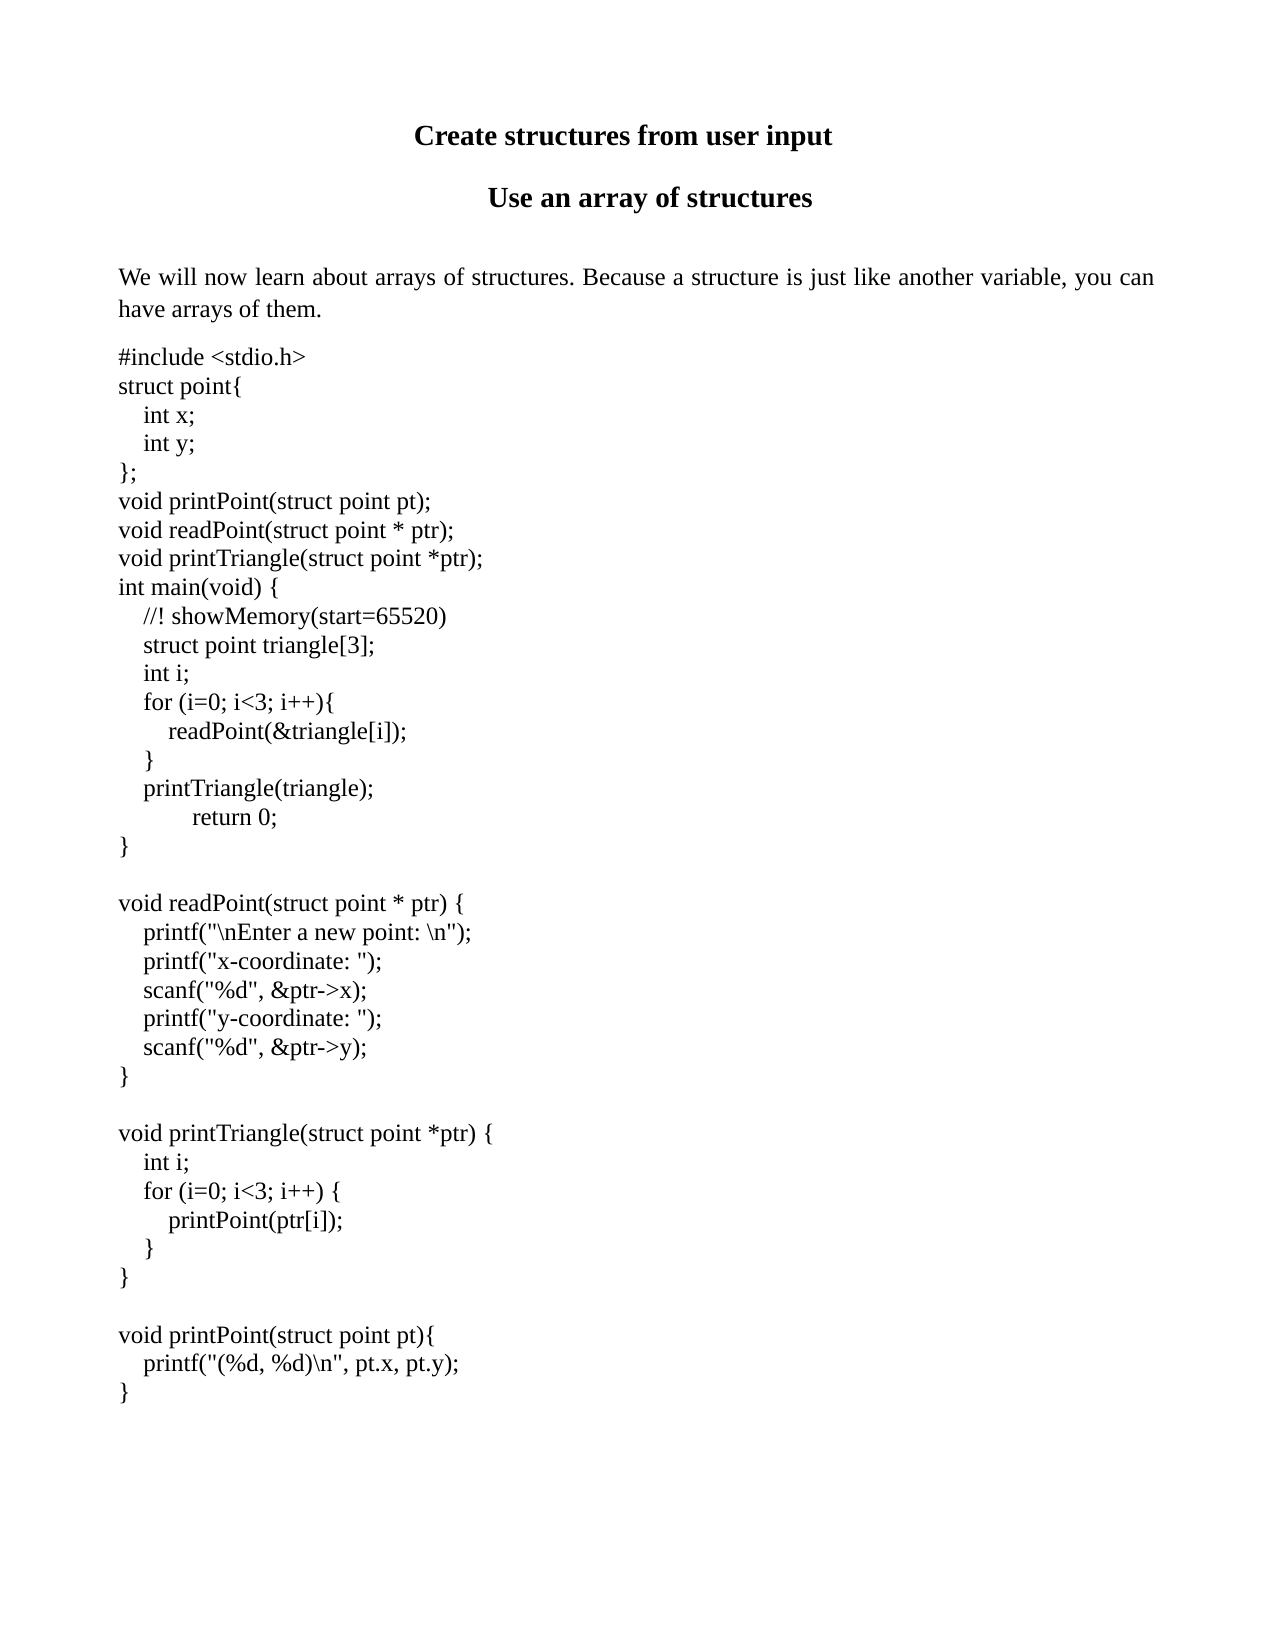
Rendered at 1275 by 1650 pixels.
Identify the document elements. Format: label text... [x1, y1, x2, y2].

text printTriangle(triangle); [118, 773, 1157, 802]
text } [118, 1377, 1157, 1406]
text //! showMemory(start=65520) [118, 601, 1157, 630]
text #include <stdio.h> [118, 342, 1157, 371]
text void printPoint(struct point pt); [118, 486, 1157, 515]
text readPoint(&triangle[i]); [118, 716, 1157, 745]
text } [118, 1233, 1157, 1262]
text }; [118, 457, 1157, 486]
text } [118, 831, 1157, 860]
text void readPoint(struct point * ptr); [118, 515, 1157, 543]
text scanf("%d", &ptr->x); [118, 975, 1157, 1003]
text for (i=0; i<3; i++){ [118, 687, 1157, 716]
text int y; [118, 428, 1157, 457]
text Create structures from user input [413, 118, 1157, 152]
text printf("x-coordinate: "); [118, 946, 1157, 975]
text void printTriangle(struct point *ptr); [118, 543, 1157, 572]
text for (i=0; i<3; i++) { [118, 1176, 1157, 1205]
text printf("y-coordinate: "); [118, 1003, 1157, 1032]
text int main(void) { [118, 572, 1157, 601]
text struct point triangle[3]; [118, 630, 1157, 658]
text } [118, 745, 1157, 773]
text printf("(%d, %d)\n", pt.x, pt.y); [118, 1348, 1157, 1377]
text int i; [118, 658, 1157, 687]
text void readPoint(struct point * ptr) { [118, 888, 1157, 917]
text int x; [118, 400, 1157, 428]
text return 0; [118, 802, 1157, 831]
text int i; [118, 1147, 1157, 1176]
text void printTriangle(struct point *ptr) { [118, 1118, 1157, 1147]
text void printPoint(struct point pt){ [118, 1320, 1157, 1348]
text } [118, 1262, 1157, 1291]
text We will now learn about arrays of structures. Because a structure is just like another variable, you can have arrays of them. [118, 262, 1157, 323]
text printPoint(ptr[i]); [118, 1205, 1157, 1233]
text printf("\nEnter a new point: \n"); [118, 917, 1157, 946]
text Use an array of structures [487, 180, 1157, 214]
text } [118, 1061, 1157, 1090]
text struct point{ [118, 371, 1157, 400]
text scanf("%d", &ptr->y); [118, 1032, 1157, 1061]
